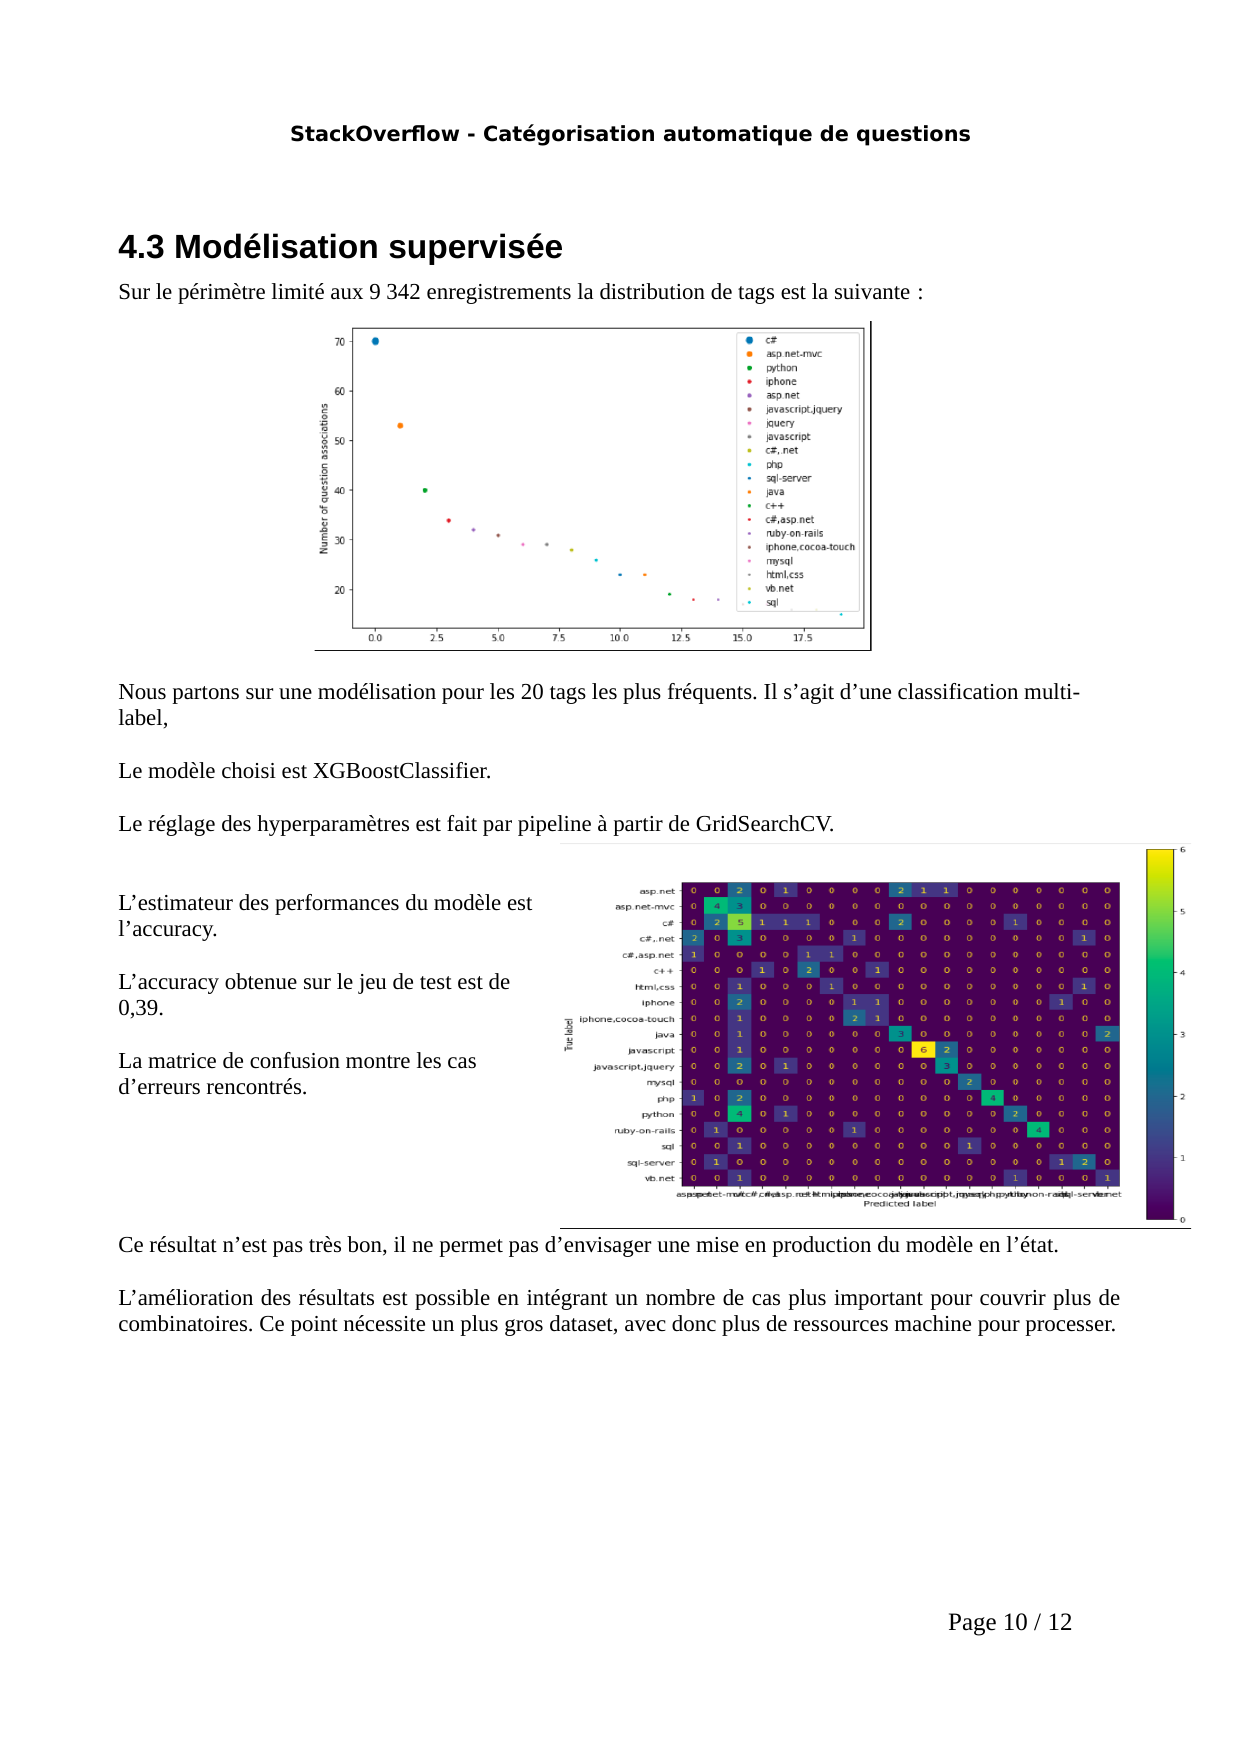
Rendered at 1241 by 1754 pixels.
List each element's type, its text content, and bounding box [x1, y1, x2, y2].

text Nous partons sur une modélisation pour les 20 tags les plus fréquents. Il s’agit d’une classification multi-label, [118, 678, 1122, 731]
text L’estimateur des performances du modèle est l’accuracy. [118, 889, 560, 942]
text Ce résultat n’est pas très bon, il ne permet pas d’envisager une mise en production du modèle en l’état. [118, 1231, 1122, 1258]
text La matrice de confusion montre les cas d’erreurs rencontrés. [118, 1047, 560, 1100]
picture [560, 843, 1192, 1229]
text Le modèle choisi est XGBoostClassifier. [118, 757, 1122, 783]
text Sur le périmètre limité aux 9 342 enregistrements la distribution de tags est la suivante : [118, 278, 1122, 304]
text L’amélioration des résultats est possible en intégrant un nombre de cas plus important pour couvrir plus de combinatoires. Ce point nécessite un plus gros dataset, avec donc plus de ressources machine pour processer. [118, 1284, 1122, 1337]
text L’accuracy obtenue sur le jeu de test est de 0,39. [118, 968, 560, 1021]
text Le réglage des hyperparamètres est fait par pipeline à partir de GridSearchCV. [118, 810, 1122, 836]
picture [314, 321, 872, 651]
subtitle 4.3 Modélisation supervisée [118, 227, 1122, 265]
